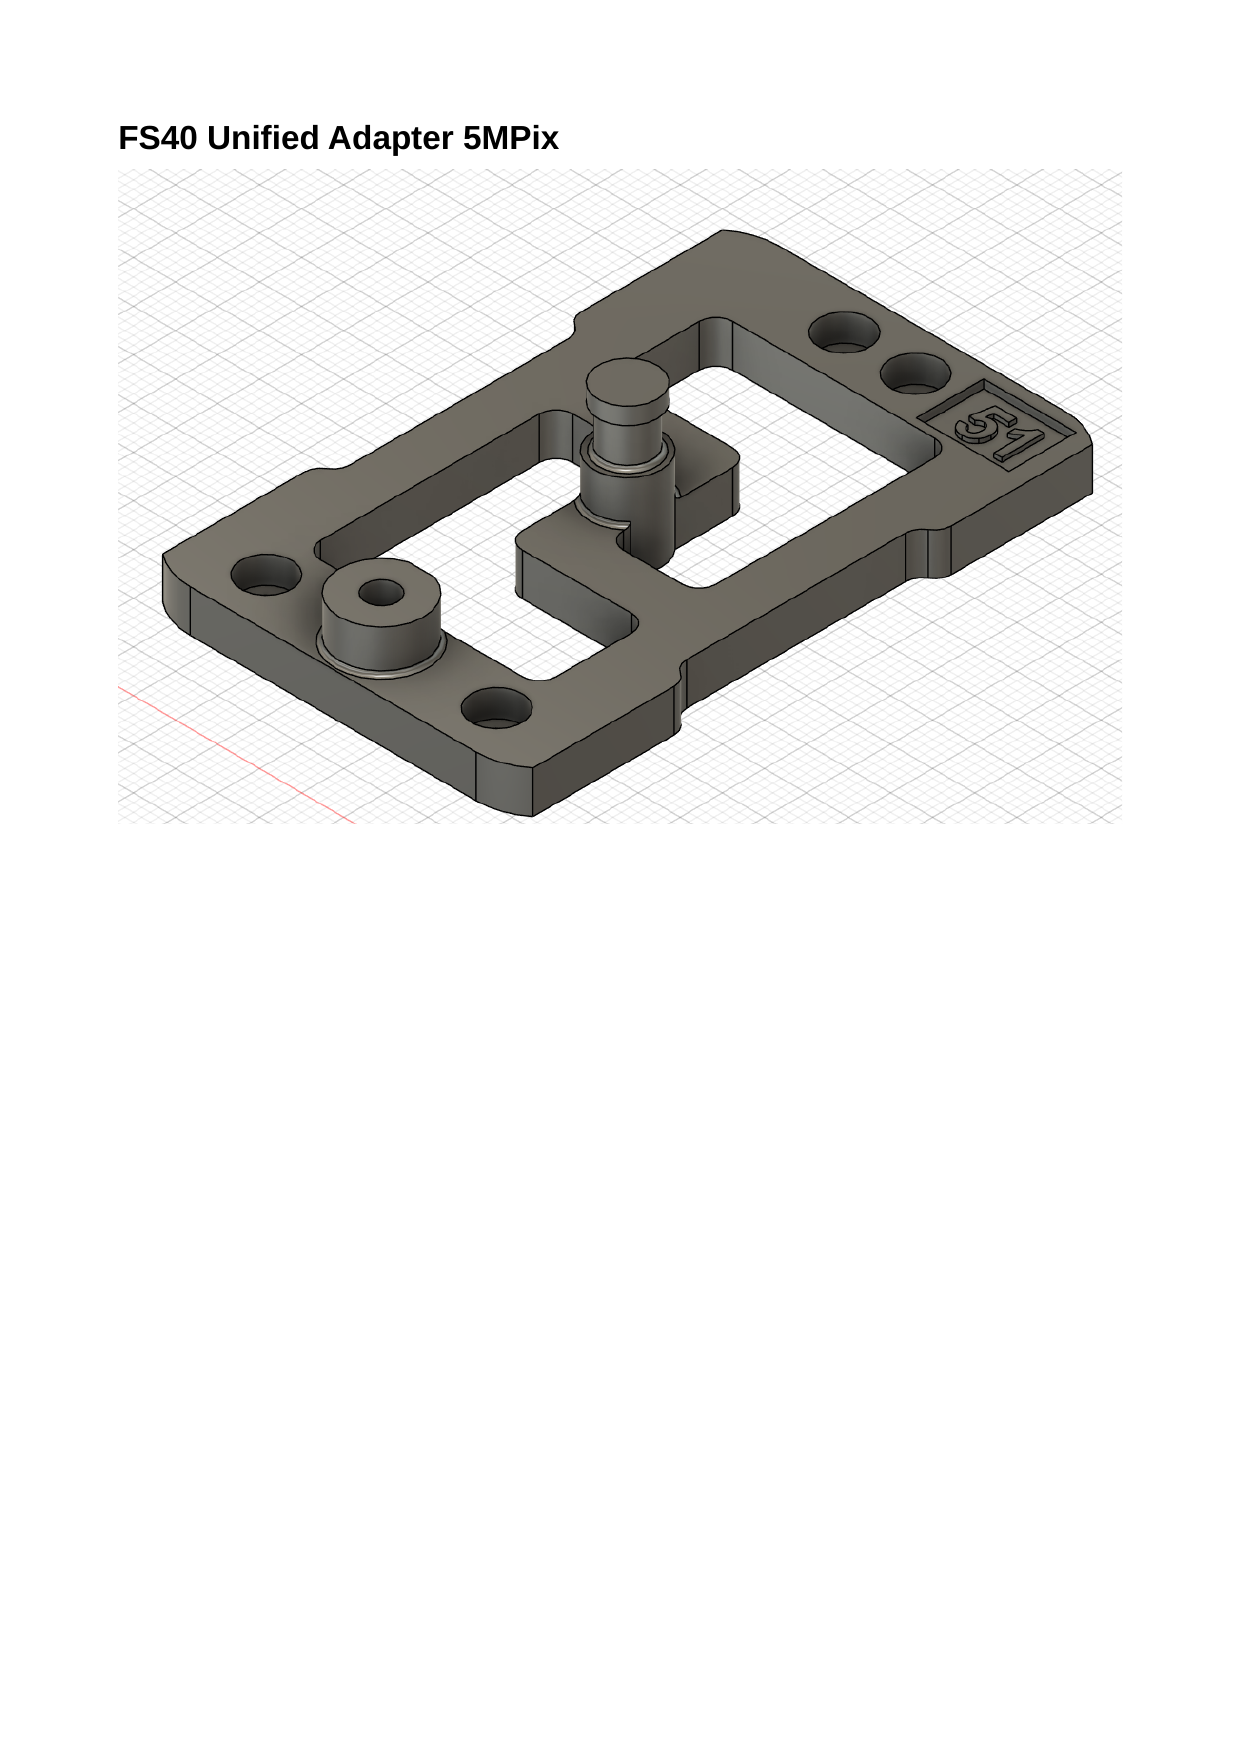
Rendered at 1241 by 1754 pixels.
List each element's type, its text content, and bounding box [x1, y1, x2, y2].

subtitle FS40 Unified Adapter 5MPix [118, 118, 1122, 157]
picture [118, 169, 1123, 824]
